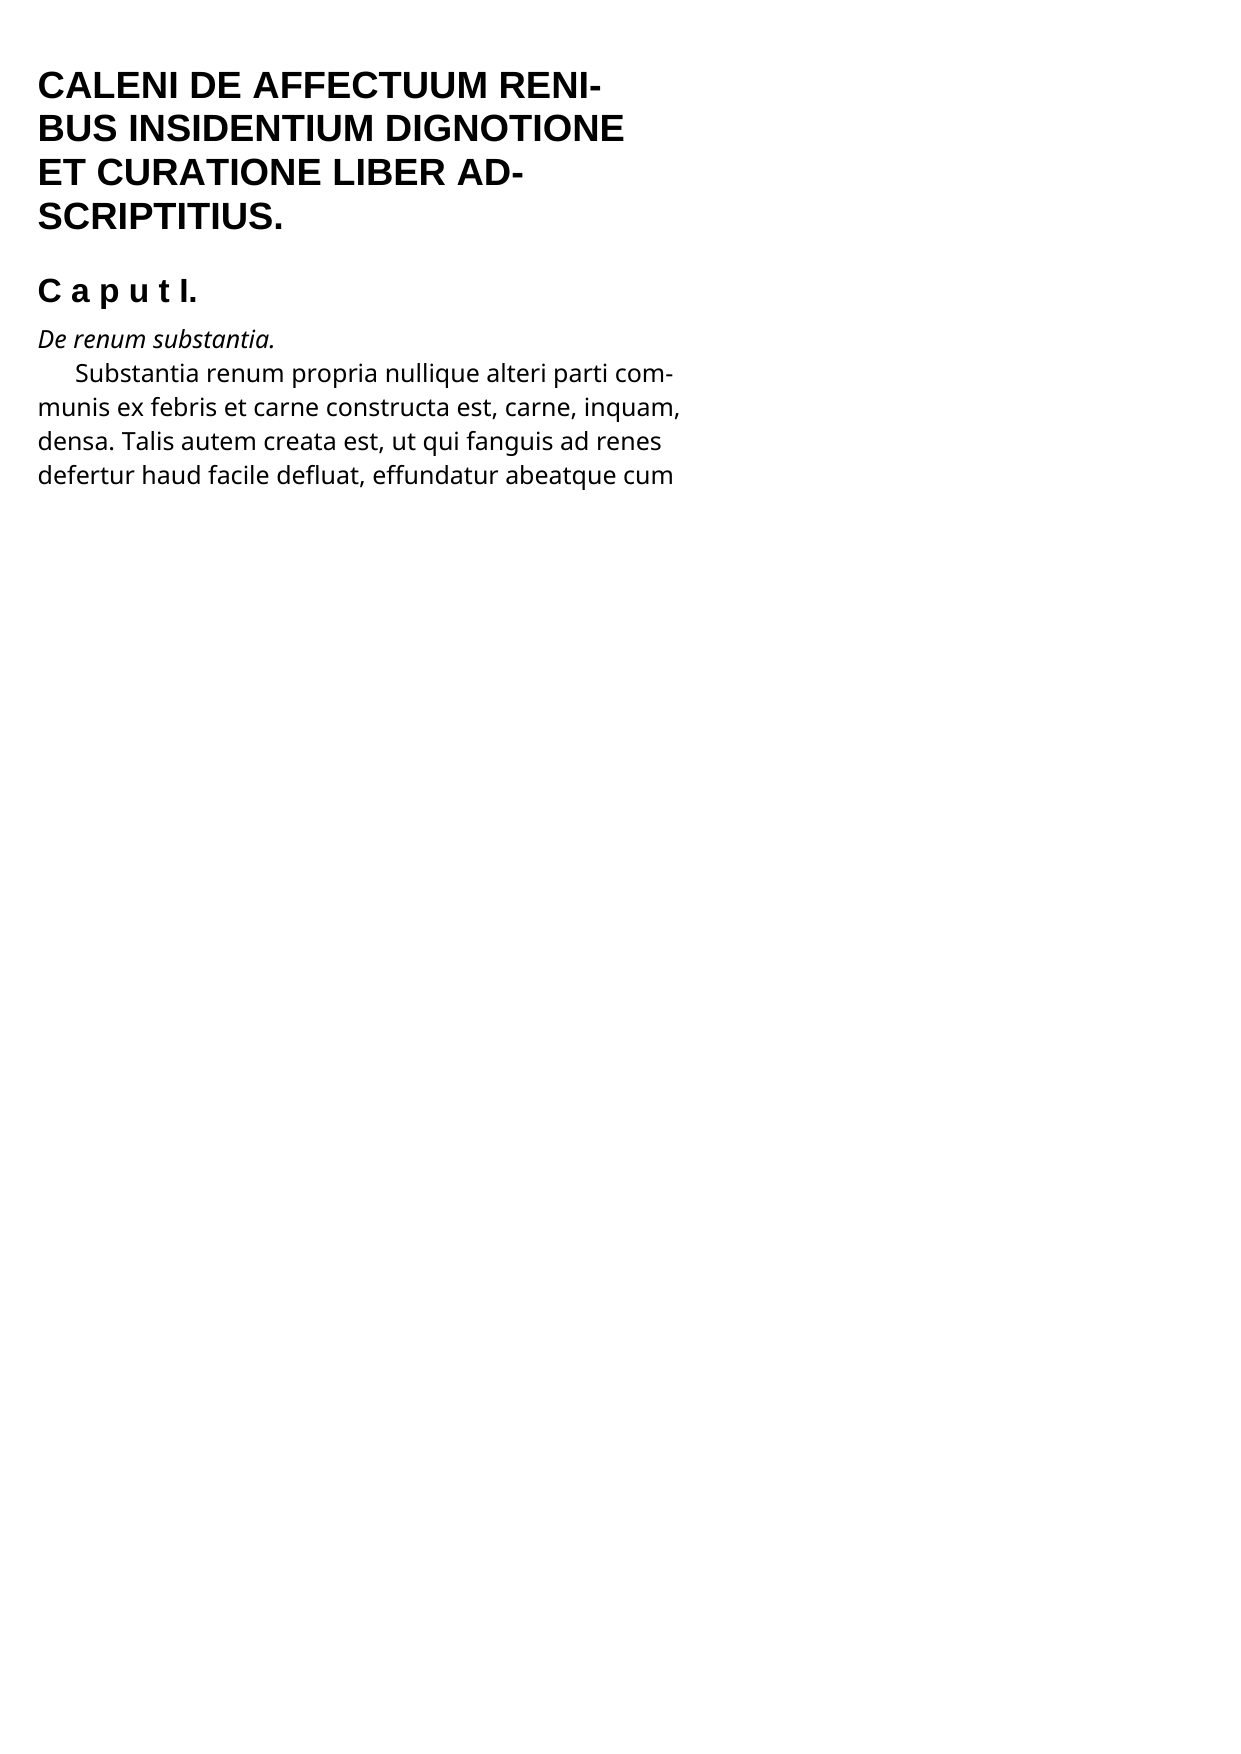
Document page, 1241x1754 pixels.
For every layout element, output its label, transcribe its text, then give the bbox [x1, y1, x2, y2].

subtitle CALENI DE AFFECTUUM RENI- BUS INSIDENTIUM DIGNOTIONE ET CURATIONE LIBER AD- SCRIPTITIUS. [37, 62, 1203, 237]
subtitle C a p u t I. [37, 270, 1203, 309]
text De renum substantia. [37, 322, 1203, 356]
text Substantia renum propria nullique alteri parti com- munis ex febris et carne constructa est, carne, inquam, densa. Talis autem creata est, ut qui fanguis ad renes defertur haud facile defluat, effundatur abeatque cum [37, 356, 1203, 492]
